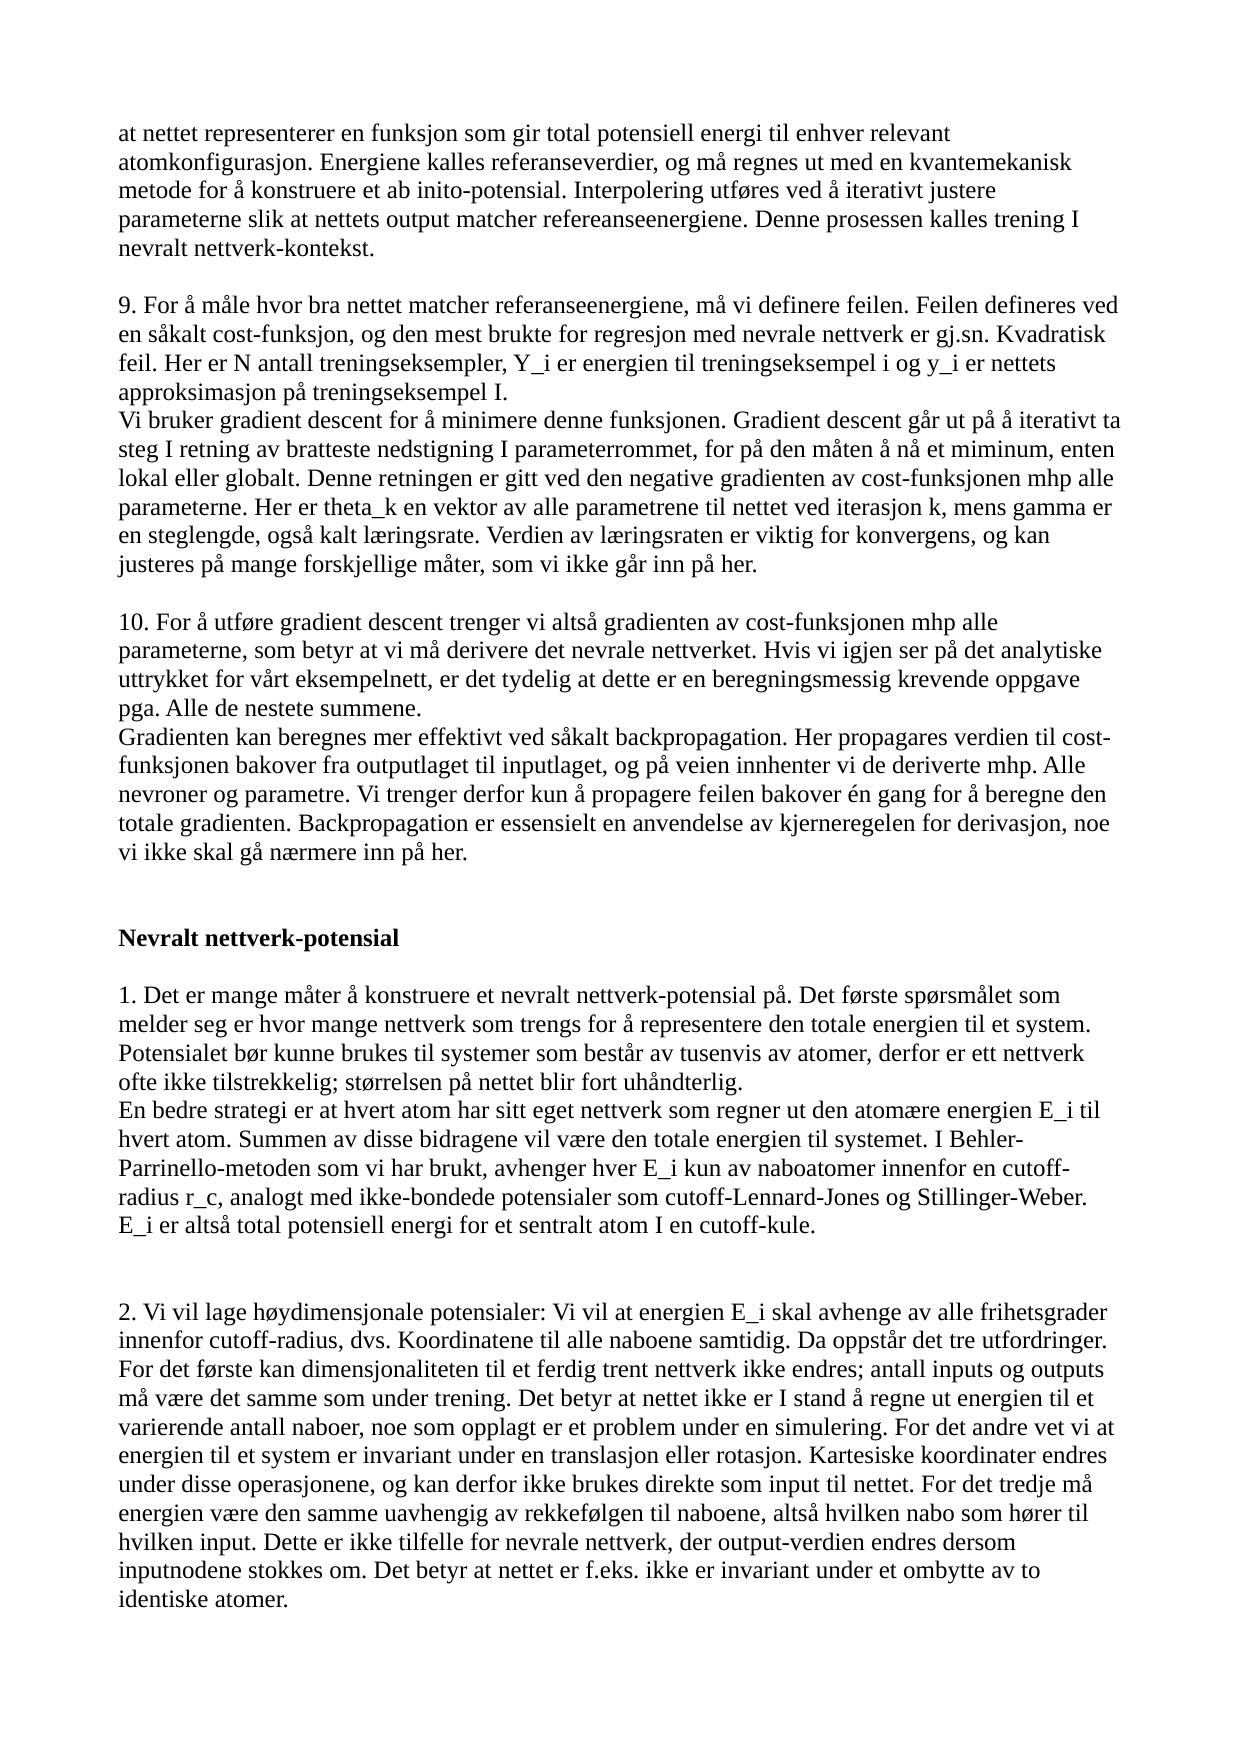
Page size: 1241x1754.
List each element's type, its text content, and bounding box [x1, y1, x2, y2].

text 10. For å utføre gradient descent trenger vi altså gradienten av cost-funksjonen mhp alle parameterne, som betyr at vi må derivere det nevrale nettverket. Hvis vi igjen ser på det analytiske uttrykket for vårt eksempelnett, er det tydelig at dette er en beregningsmessig krevende oppgave pga. Alle de nestete summene. [118, 607, 1122, 722]
text Nevralt nettverk-potensial [118, 923, 1122, 952]
text at nettet representerer en funksjon som gir total potensiell energi til enhver relevant atomkonfigurasjon. Energiene kalles referanseverdier, og må regnes ut med en kvantemekanisk metode for å konstruere et ab inito-potensial. Interpolering utføres ved å iterativt justere parameterne slik at nettets output matcher refereanseenergiene. Denne prosessen kalles trening I nevralt nettverk-kontekst. [118, 118, 1122, 262]
text For det første kan dimensjonaliteten til et ferdig trent nettverk ikke endres; antall inputs og outputs må være det samme som under trening. Det betyr at nettet ikke er I stand å regne ut energien til et varierende antall naboer, noe som opplagt er et problem under en simulering. For det andre vet vi at energien til et system er invariant under en translasjon eller rotasjon. Kartesiske koordinater endres under disse operasjonene, og kan derfor ikke brukes direkte som input til nettet. For det tredje må energien være den samme uavhengig av rekkefølgen til naboene, altså hvilken nabo som hører til hvilken input. Dette er ikke tilfelle for nevrale nettverk, der output-verdien endres dersom inputnodene stokkes om. Det betyr at nettet er f.eks. ikke er invariant under et ombytte av to identiske atomer. [118, 1354, 1122, 1613]
text Gradienten kan beregnes mer effektivt ved såkalt backpropagation. Her propagares verdien til cost-funksjonen bakover fra outputlaget til inputlaget, og på veien innhenter vi de deriverte mhp. Alle nevroner og parametre. Vi trenger derfor kun å propagere feilen bakover én gang for å beregne den totale gradienten. Backpropagation er essensielt en anvendelse av kjerneregelen for derivasjon, noe vi ikke skal gå nærmere inn på her. [118, 722, 1122, 866]
text En bedre strategi er at hvert atom har sitt eget nettverk som regner ut den atomære energien E_i til hvert atom. Summen av disse bidragene vil være den totale energien til systemet. I Behler-Parrinello-metoden som vi har brukt, avhenger hver E_i kun av naboatomer innenfor en cutoff-radius r_c, analogt med ikke-bondede potensialer som cutoff-Lennard-Jones og Stillinger-Weber. E_i er altså total potensiell energi for et sentralt atom I en cutoff-kule. [118, 1096, 1122, 1239]
text 1. Det er mange måter å konstruere et nevralt nettverk-potensial på. Det første spørsmålet som melder seg er hvor mange nettverk som trengs for å representere den totale energien til et system. Potensialet bør kunne brukes til systemer som består av tusenvis av atomer, derfor er ett nettverk ofte ikke tilstrekkelig; størrelsen på nettet blir fort uhåndterlig. [118, 981, 1122, 1096]
text Vi bruker gradient descent for å minimere denne funksjonen. Gradient descent går ut på å iterativt ta steg I retning av bratteste nedstigning I parameterrommet, for på den måten å nå et miminum, enten lokal eller globalt. Denne retningen er gitt ved den negative gradienten av cost-funksjonen mhp alle parameterne. Her er theta_k en vektor av alle parametrene til nettet ved iterasjon k, mens gamma er en steglengde, også kalt læringsrate. Verdien av læringsraten er viktig for konvergens, og kan justeres på mange forskjellige måter, som vi ikke går inn på her. [118, 406, 1122, 578]
text 2. Vi vil lage høydimensjonale potensialer: Vi vil at energien E_i skal avhenge av alle frihetsgrader innenfor cutoff-radius, dvs. Koordinatene til alle naboene samtidig. Da oppstår det tre utfordringer. [118, 1297, 1122, 1354]
text 9. For å måle hvor bra nettet matcher referanseenergiene, må vi definere feilen. Feilen defineres ved en såkalt cost-funksjon, og den mest brukte for regresjon med nevrale nettverk er gj.sn. Kvadratisk feil. Her er N antall treningseksempler, Y_i er energien til treningseksempel i og y_i er nettets approksimasjon på treningseksempel I. [118, 291, 1122, 406]
